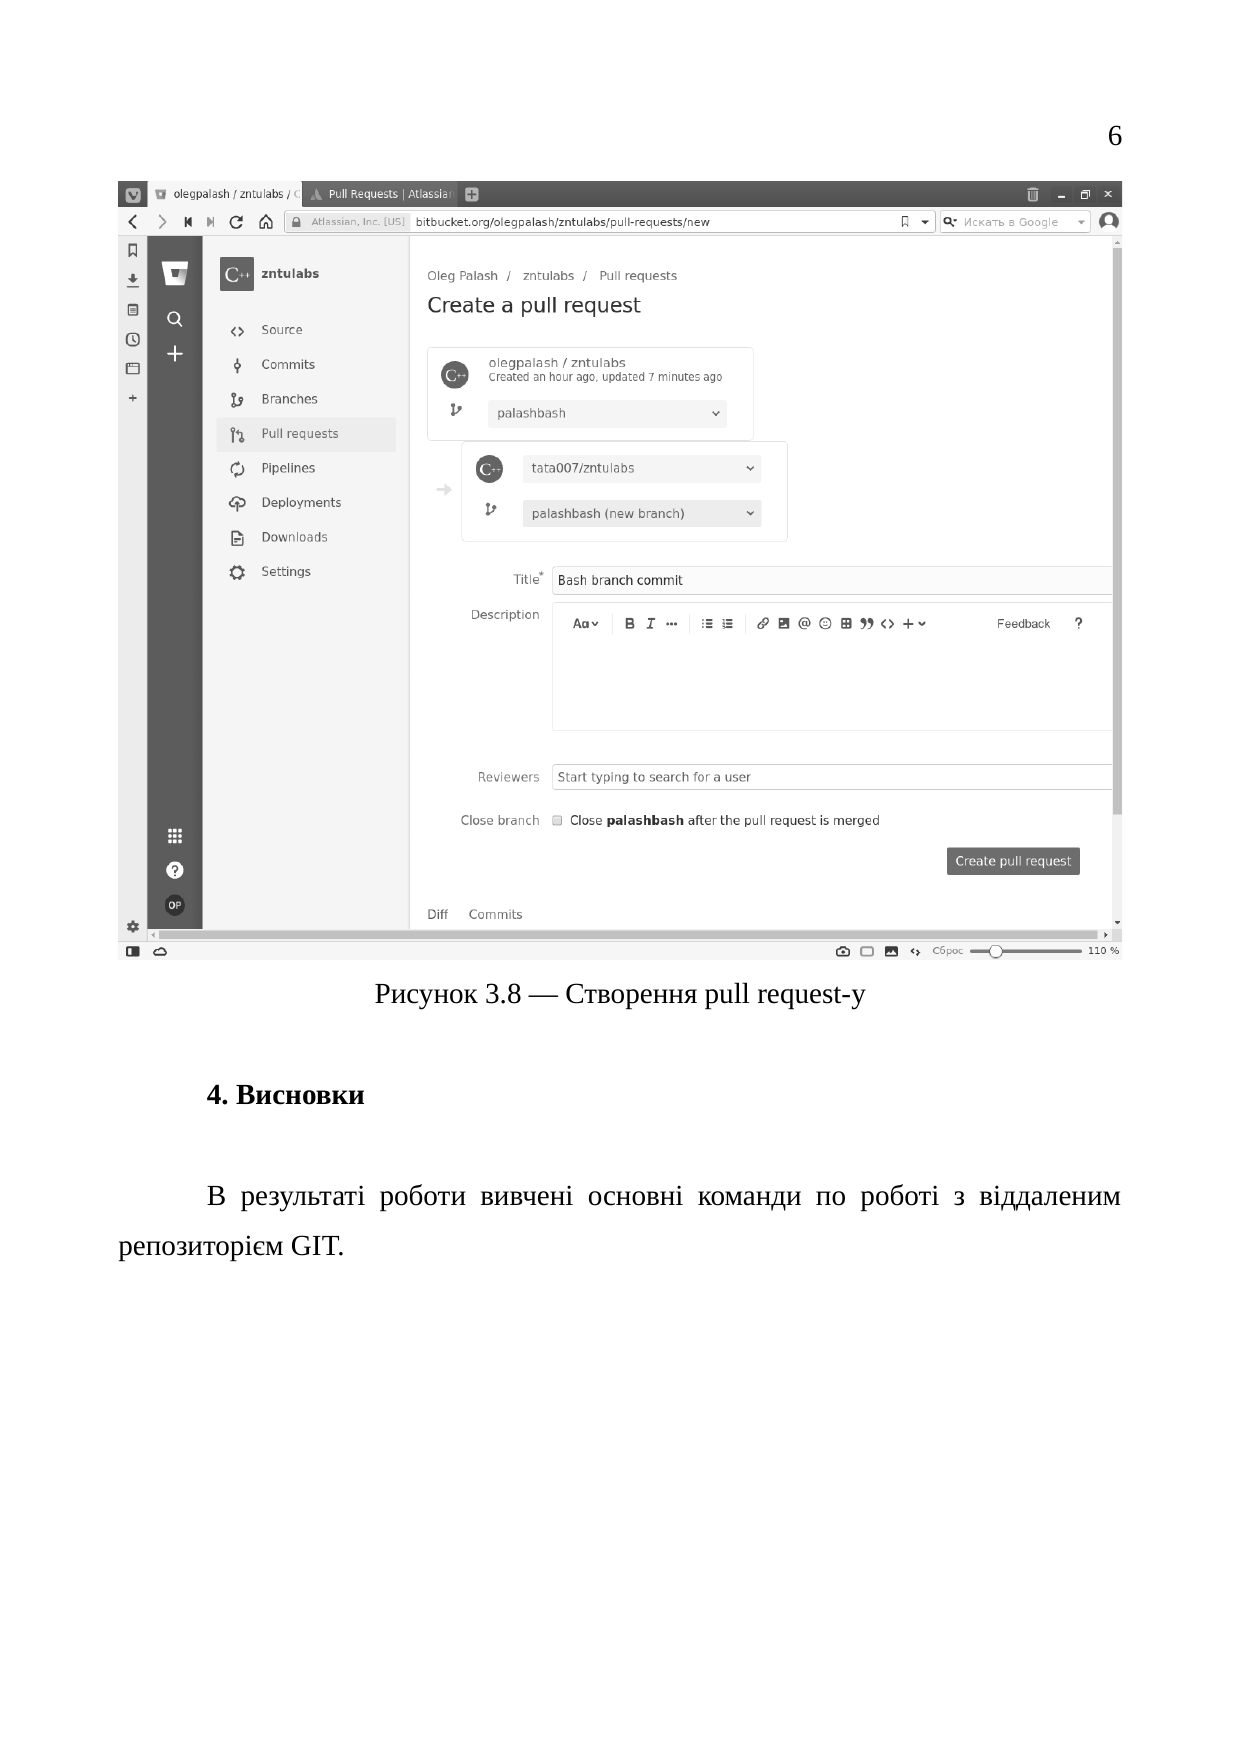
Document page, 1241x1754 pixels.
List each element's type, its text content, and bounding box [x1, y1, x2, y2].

picture [118, 181, 1123, 960]
subtitle Рисунок 3.8 — Створення pull request-у [118, 977, 1122, 1010]
subtitle 4. Висновки [118, 1077, 1122, 1111]
text В результаті роботи вивчені основні команди по роботі з віддаленим репозиторієм GIT. [118, 1178, 1122, 1262]
